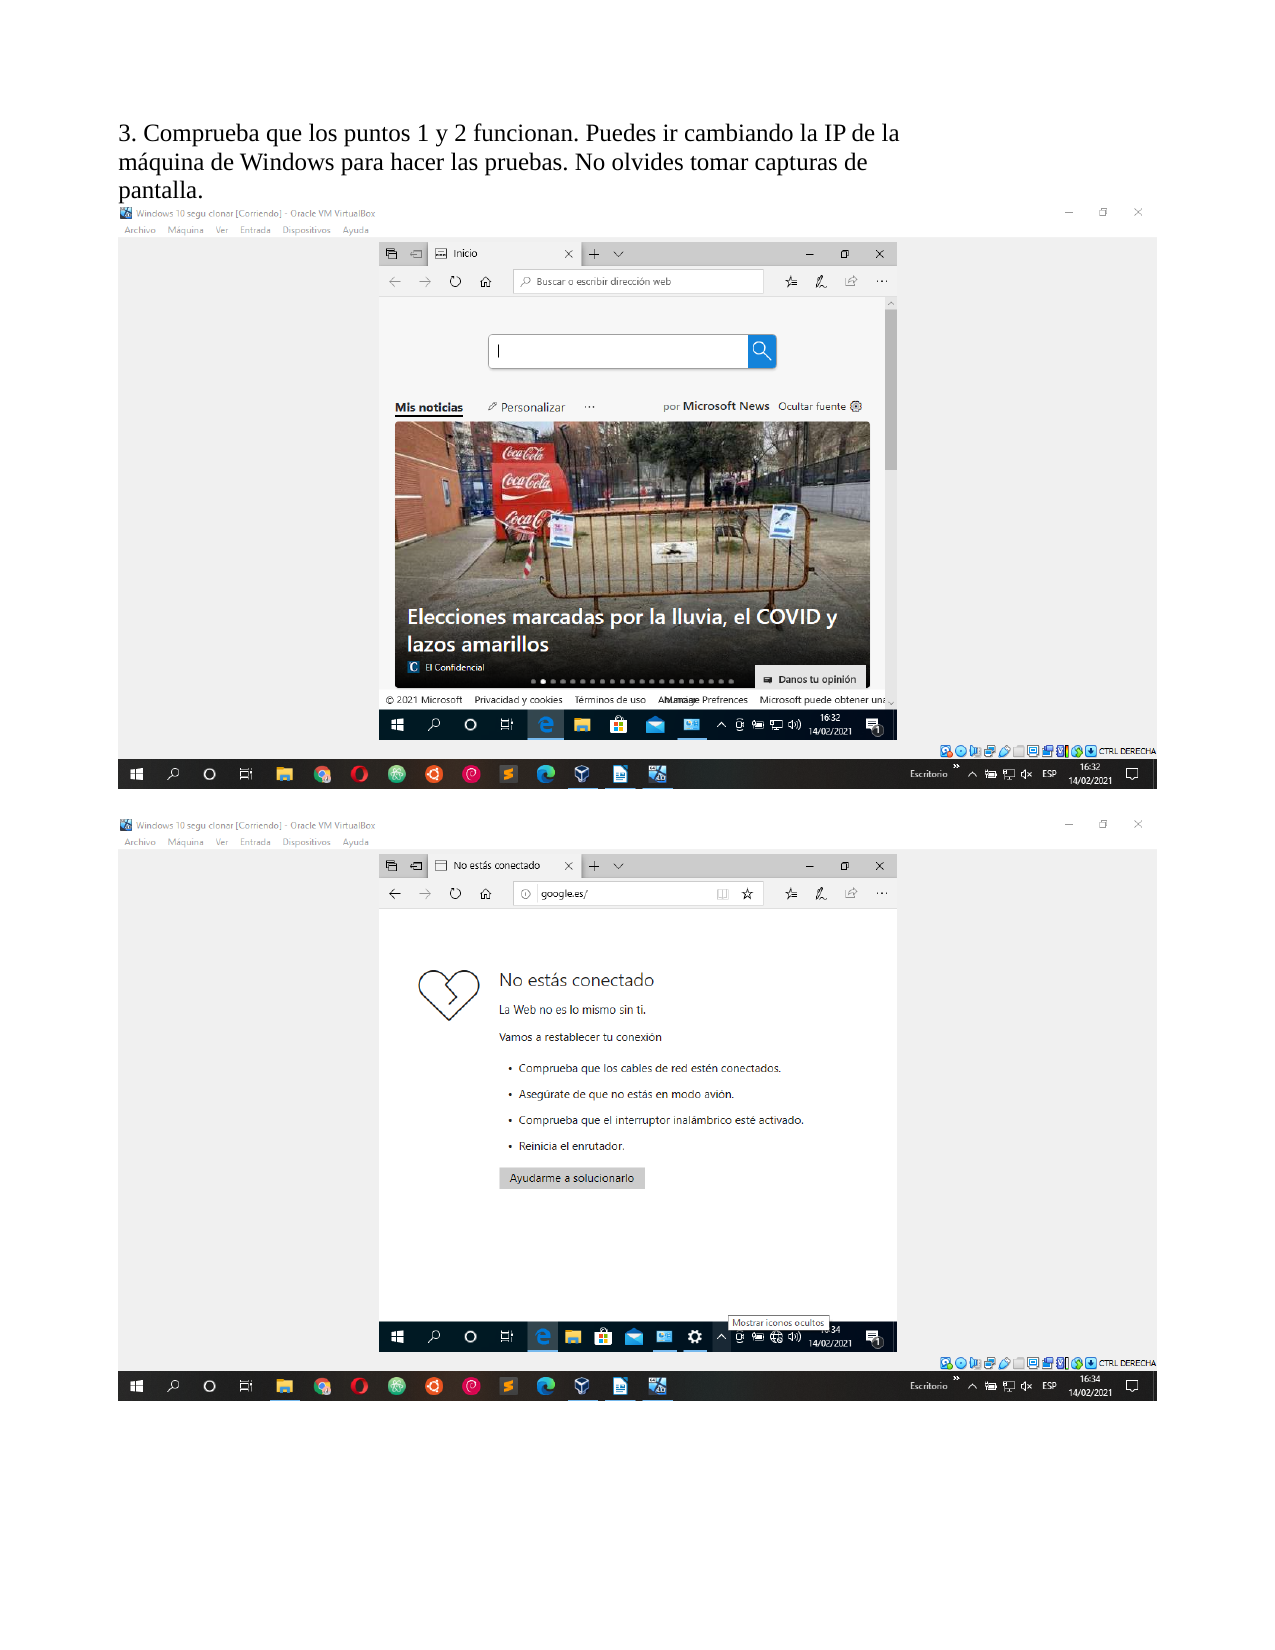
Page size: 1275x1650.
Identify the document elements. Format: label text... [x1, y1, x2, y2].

text pantalla. [118, 176, 1157, 204]
picture [118, 204, 1157, 789]
picture [118, 817, 1157, 1401]
text máquina de Windows para hacer las pruebas. No olvides tomar capturas de [118, 147, 1157, 176]
text 3. Comprueba que los puntos 1 y 2 funcionan. Puedes ir cambiando la IP de la [118, 118, 1157, 147]
